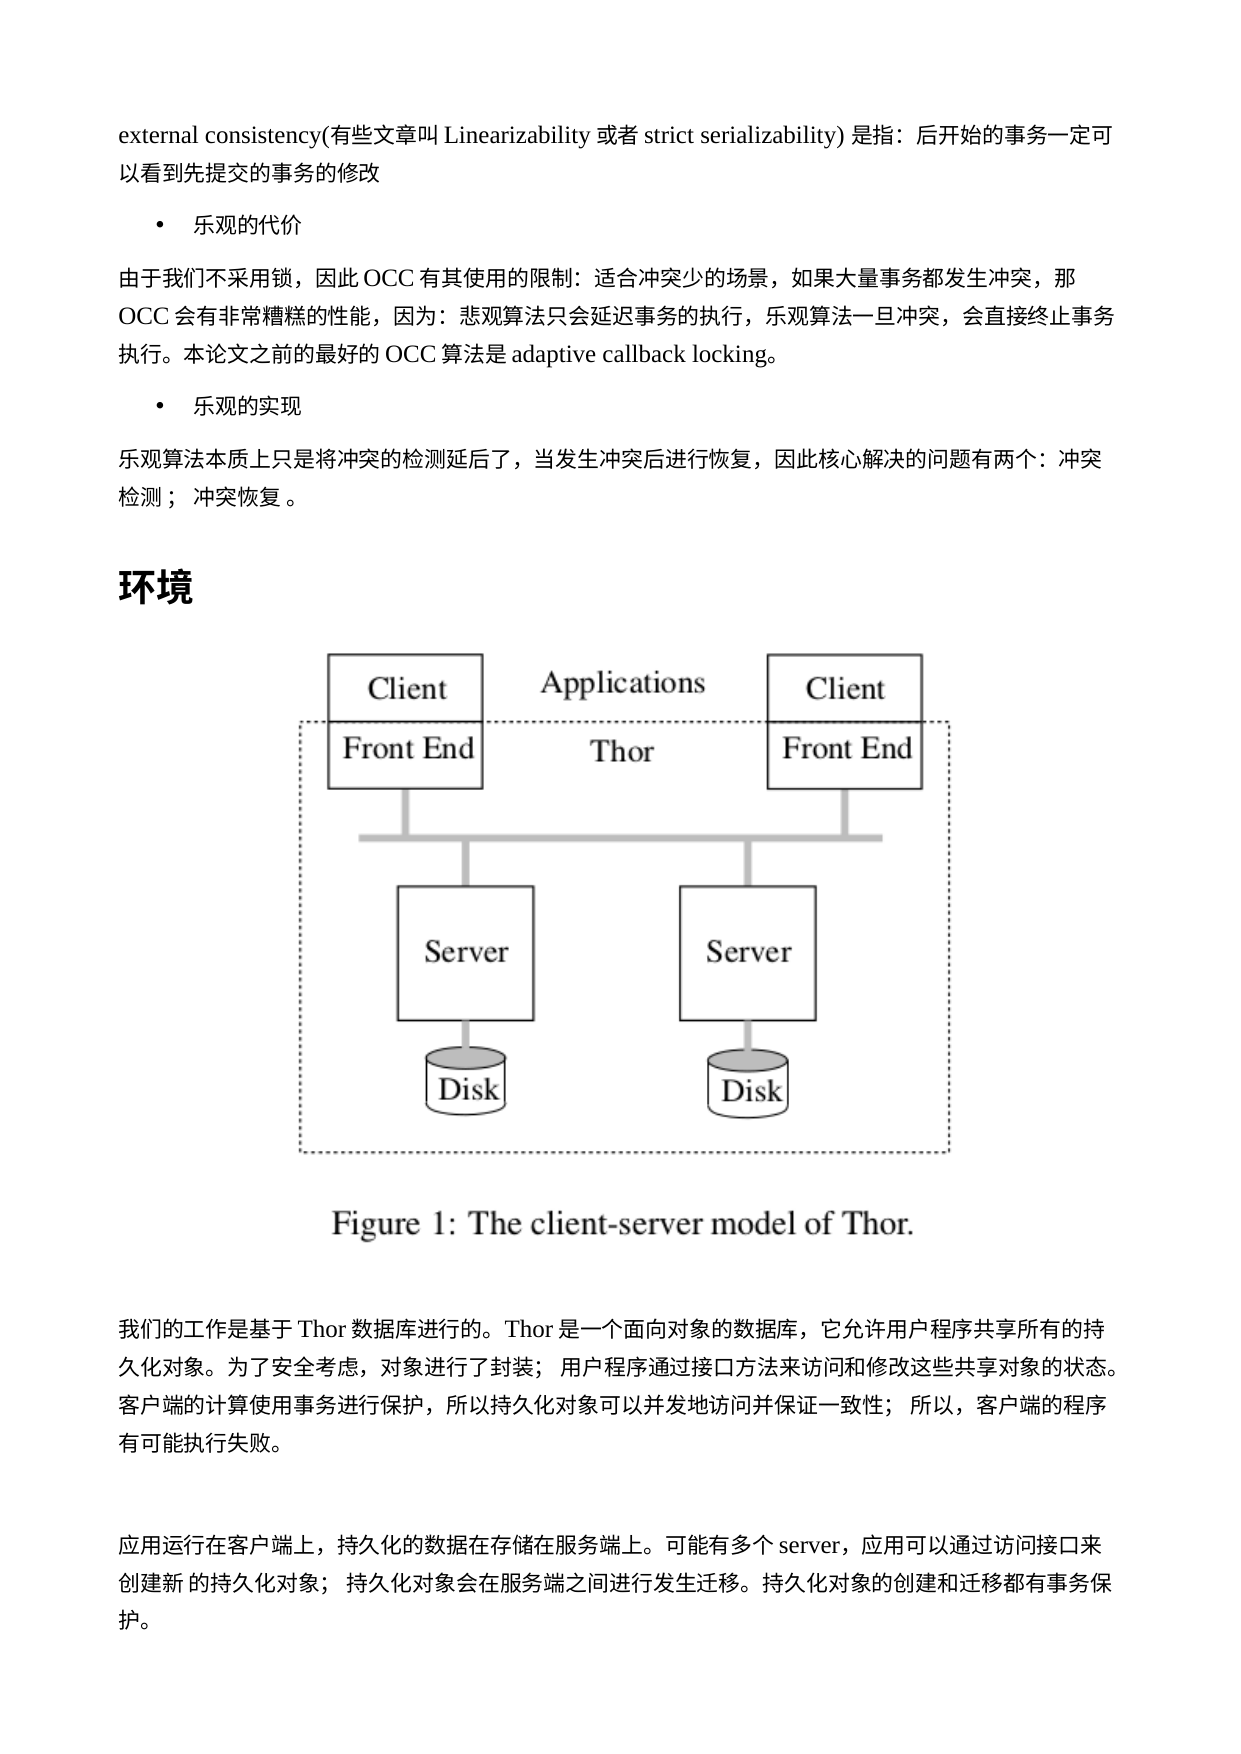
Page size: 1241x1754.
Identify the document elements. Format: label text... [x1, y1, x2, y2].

text 由于我们不采用锁，因此OCC有其使用的限制：适合冲突少的场景，如果大量事务都发生冲突，那OCC会有非常糟糕的性能，因为：悲观算法只会延迟事务的执行，乐观算法一旦冲突，会直接终止事务执行。本论文之前的最好的OCC算法是adaptive callback locking。 [118, 261, 1122, 368]
text 我们的工作是基于Thor数据库进行的。Thor是一个面向对象的数据库，它允许用户程序共享所有的持久化对象。为了安全考虑，对象进行了封装； 用户程序通过接口方法来访问和修改这些共享对象的状态。客户端的计算使用事务进行保护，所以持久化对象可以并发地访问并保证一致性； 所以，客户端的程序有可能执行失败。 [118, 1312, 1122, 1458]
subtitle 环境 [118, 557, 1122, 612]
text external consistency(有些文章叫Linearizability或者strict serializability) 是指：后开始的事务一定可以看到先提交的事务的修改 [118, 118, 1122, 188]
list 乐观的代价 [156, 208, 1122, 240]
text 应用运行在客户端上，持久化的数据在存储在服务端上。可能有多个server，应用可以通过访问接口来创建新 的持久化对象； 持久化对象会在服务端之间进行发生迁移。持久化对象的创建和迁移都有事务保护。 [118, 1528, 1122, 1635]
text 乐观算法本质上只是将冲突的检测延后了，当发生冲突后进行恢复，因此核心解决的问题有两个：冲突检测 ； 冲突恢复 。 [118, 442, 1122, 511]
list 乐观的实现 [156, 389, 1122, 421]
picture [232, 624, 1008, 1258]
